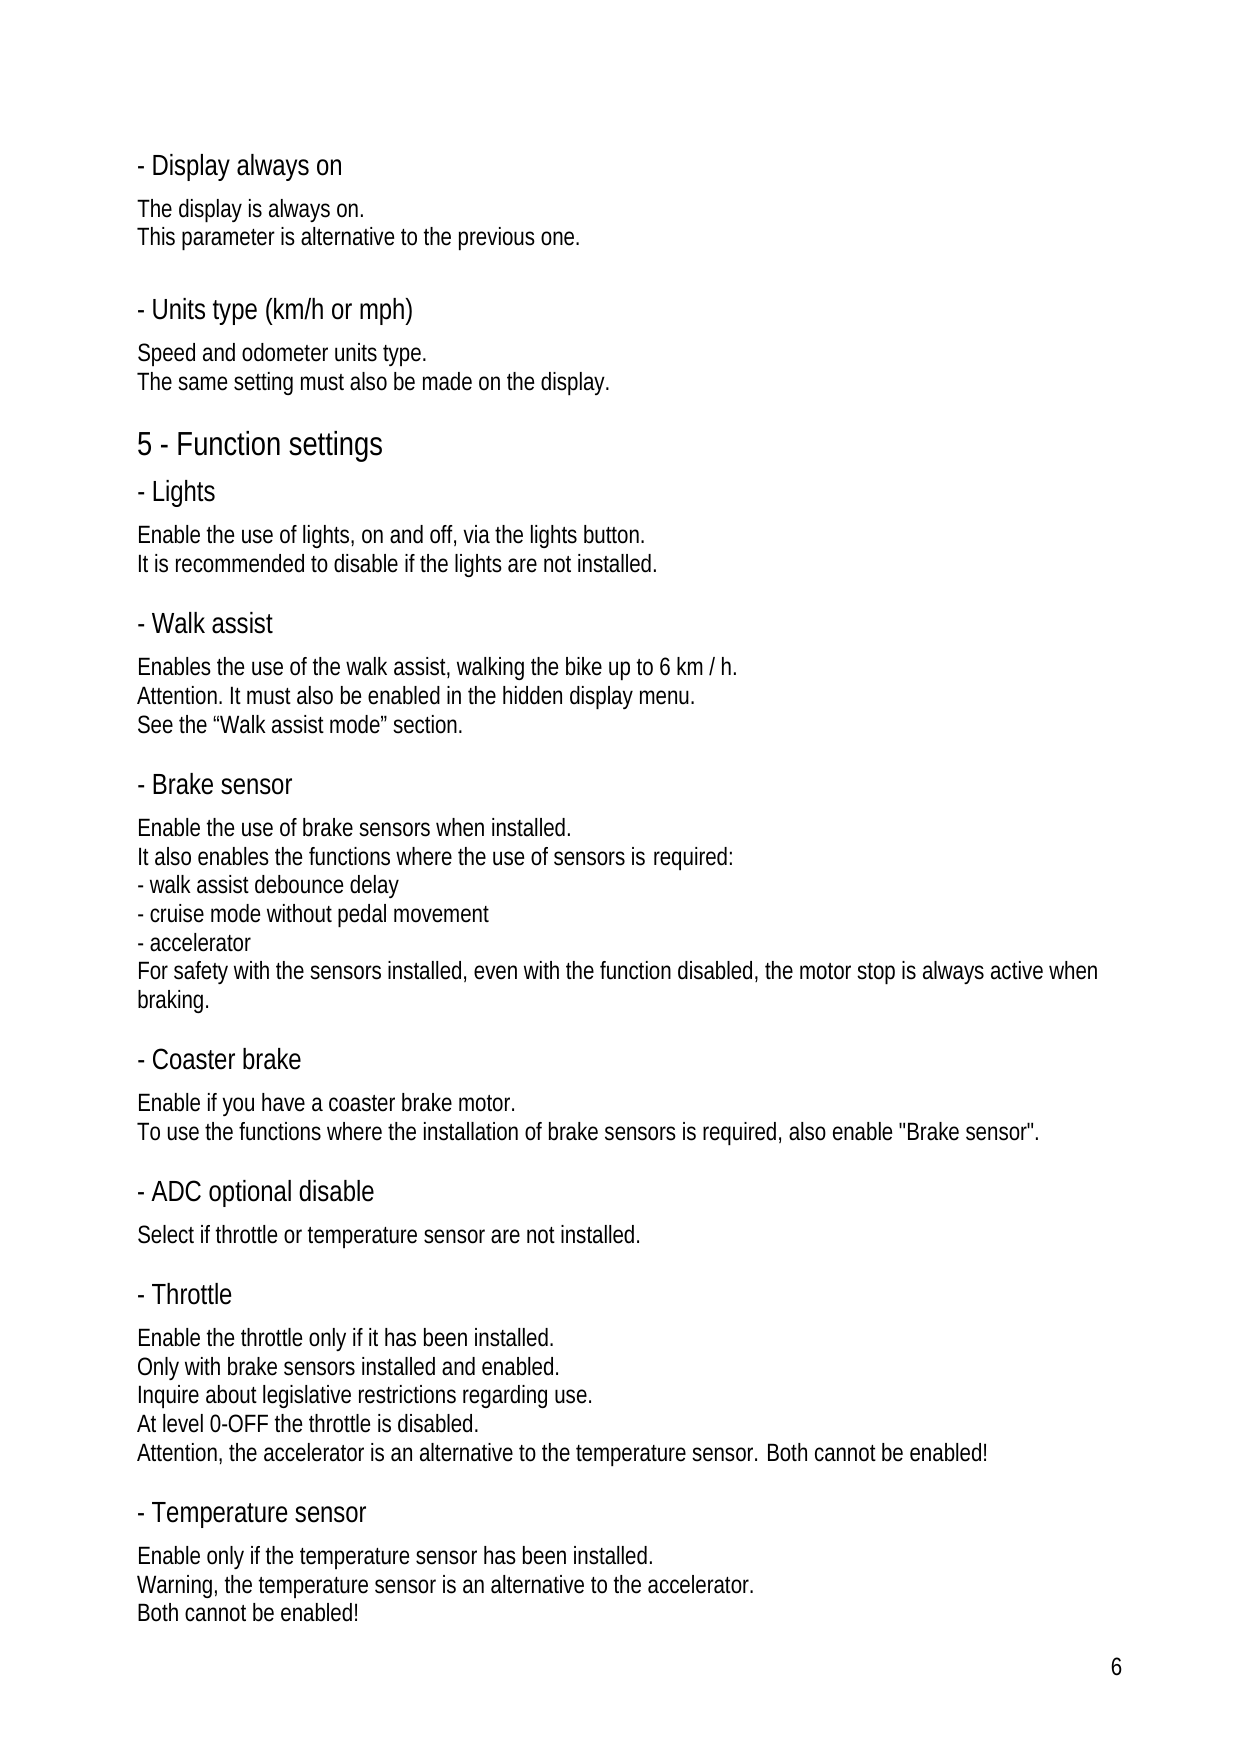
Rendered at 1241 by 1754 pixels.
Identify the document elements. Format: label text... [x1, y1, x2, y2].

text - Display always on [137, 148, 1122, 181]
text Enable the use of lights, on and off, via the lights button. [137, 521, 1122, 549]
text Attention, the accelerator is an alternative to the temperature sensor. Both cannot be enabled! [137, 1438, 1122, 1466]
text - walk assist debounce delay [137, 870, 1122, 899]
text - Lights [137, 474, 1122, 508]
text The display is always on. [137, 193, 1122, 222]
text Speed and odometer units type. [137, 338, 1122, 367]
text - Units type (km/h or mph) [137, 292, 1122, 325]
text Enables the use of the walk assist, walking the bike up to 6 km / h. [137, 652, 1122, 681]
text - accelerator [137, 927, 1122, 956]
subtitle The same setting must also be made on the display. [137, 367, 1122, 395]
text - cruise mode without pedal movement [137, 899, 1122, 927]
text Only with brake sensors installed and enabled. [137, 1352, 1122, 1380]
text - ADC optional disable [137, 1174, 1122, 1207]
text - Walk assist [137, 606, 1122, 640]
text - Coaster brake [137, 1042, 1122, 1076]
text To use the functions where the installation of brake sensors is required, also enable "Brake sensor". [137, 1117, 1122, 1145]
text Enable only if the temperature sensor has been installed. [137, 1541, 1122, 1569]
text Attention. It must also be enabled in the hidden display menu. [137, 681, 1122, 710]
text - Brake sensor [137, 767, 1122, 800]
text Enable the use of brake sensors when installed. [137, 813, 1122, 842]
text Both cannot be enabled! [137, 1598, 1122, 1627]
text It is recommended to disable if the lights are not installed. [137, 549, 1122, 578]
text This parameter is alternative to the previous one. [137, 222, 1122, 251]
text See the “Walk assist mode” section. [137, 710, 1122, 738]
text At level 0-OFF the throttle is disabled. [137, 1409, 1122, 1438]
text Enable the throttle only if it has been installed. [137, 1323, 1122, 1352]
text Warning, the temperature sensor is an alternative to the accelerator. [137, 1569, 1122, 1598]
text - Throttle [137, 1277, 1122, 1311]
text - Temperature sensor [137, 1495, 1122, 1528]
text For safety with the sensors installed, even with the function disabled, the motor stop is always active when braking. [137, 956, 1122, 1013]
text It also enables the functions where the use of sensors is required: [137, 842, 1122, 870]
text Select if throttle or temperature sensor are not installed. [137, 1220, 1122, 1248]
text Enable if you have a coaster brake motor. [137, 1088, 1122, 1117]
subtitle 5 - Function settings [137, 424, 1122, 462]
text Inquire about legislative restrictions regarding use. [137, 1380, 1122, 1409]
